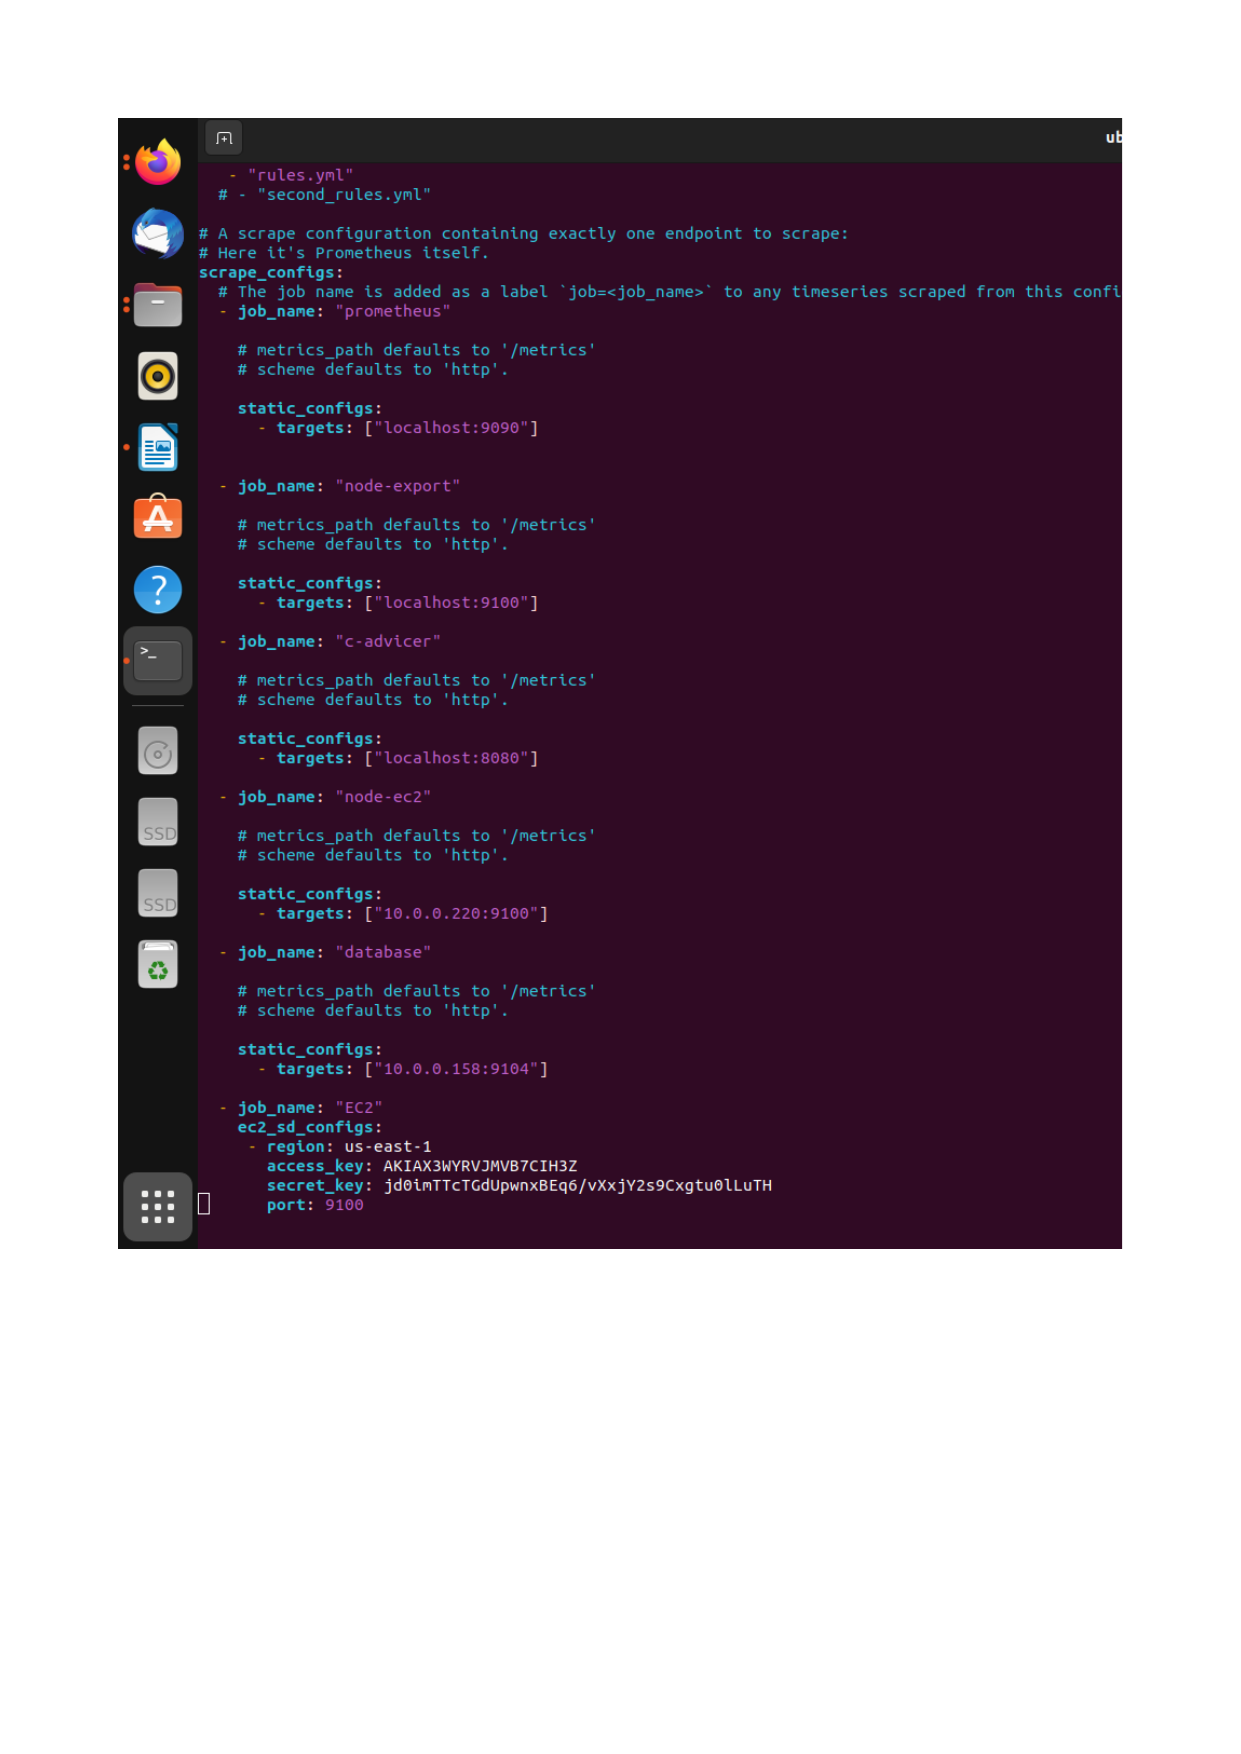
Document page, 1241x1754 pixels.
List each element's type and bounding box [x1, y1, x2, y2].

picture [118, 118, 1123, 1249]
